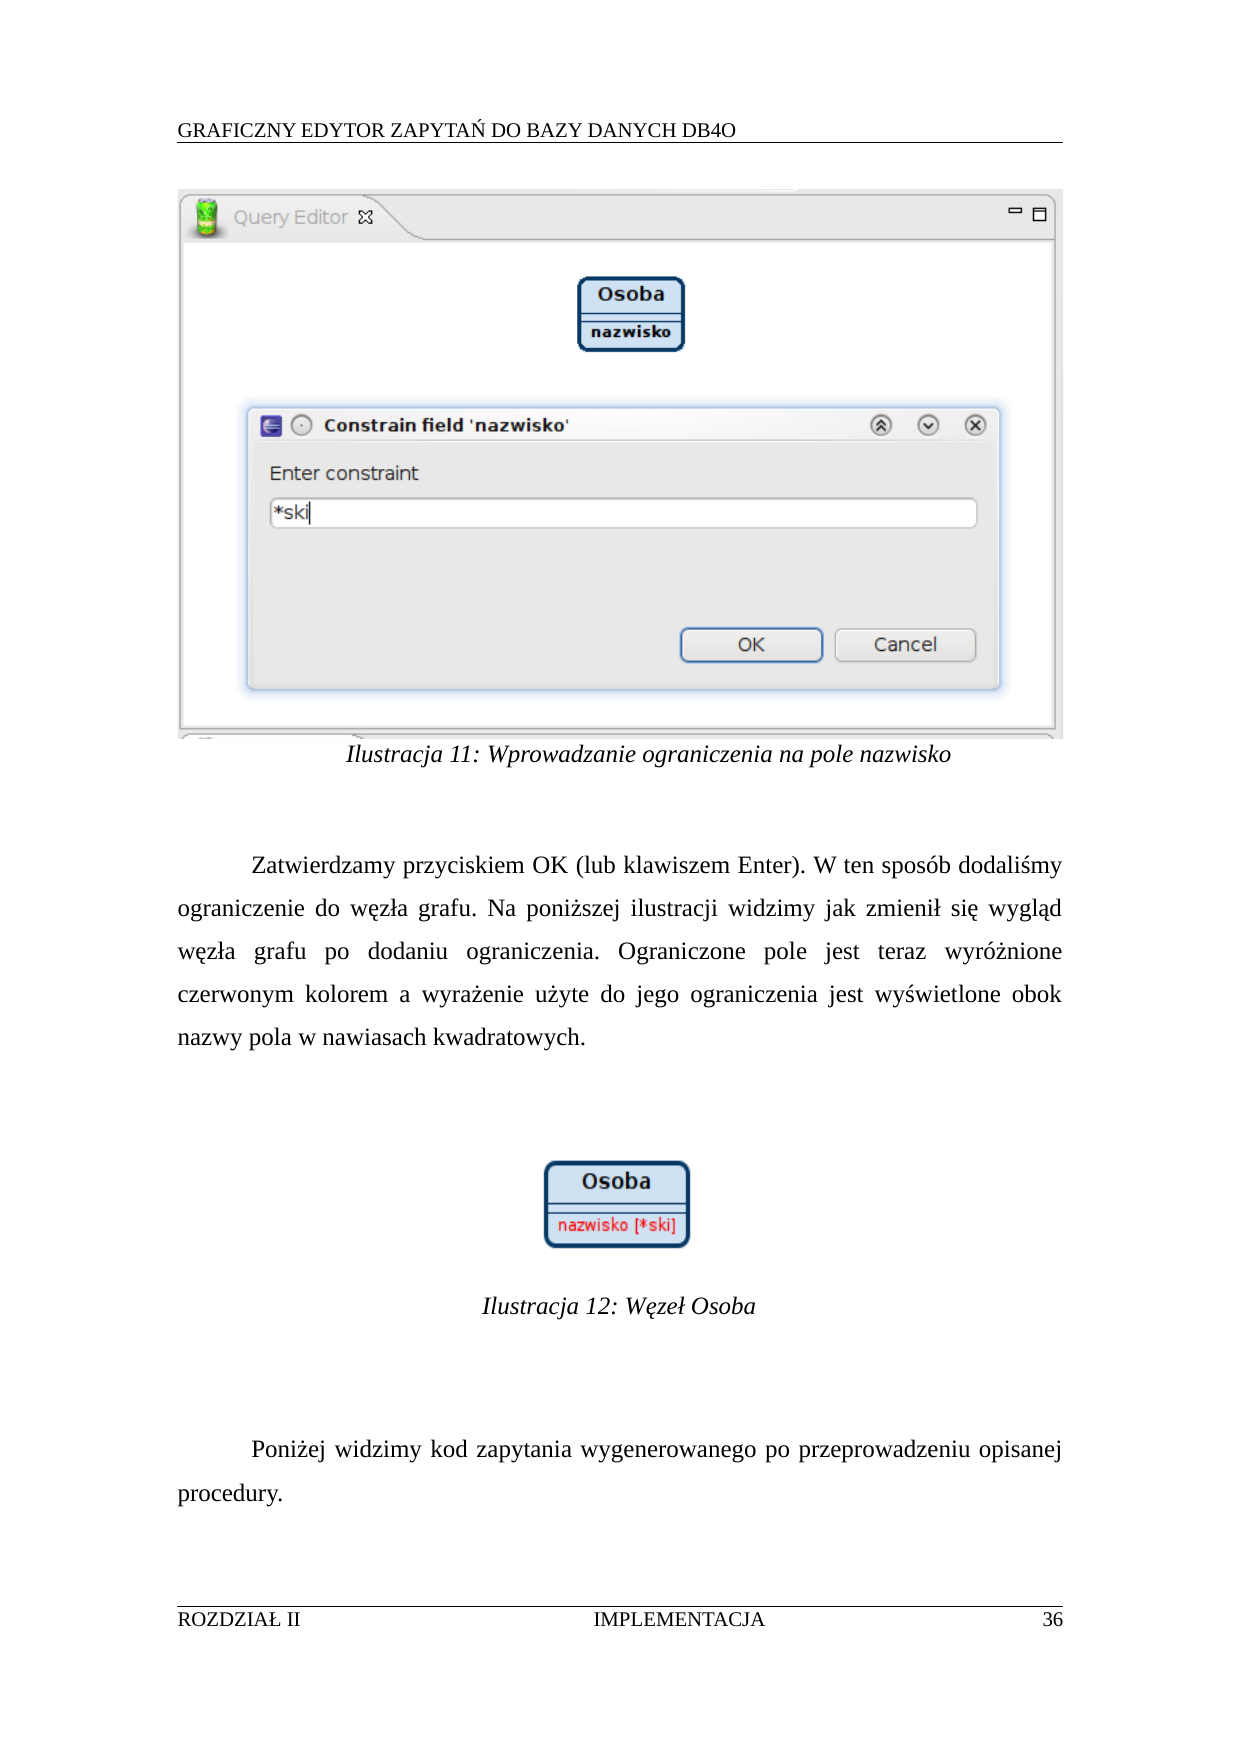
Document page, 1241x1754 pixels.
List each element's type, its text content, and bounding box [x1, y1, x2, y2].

picture [177, 189, 1064, 739]
picture [501, 1133, 739, 1292]
text Ilustracja 12: Węzeł Osoba [462, 1146, 778, 1320]
text Poniżej widzimy kod zapytania wygenerowanego po przeprowadzeniu opisanej procedury. [177, 1434, 1063, 1506]
text Zatwierdzamy przyciskiem OK (lub klawiszem Enter). W ten sposób dodaliśmy ograniczenie do węzła grafu. Na poniższej ilustracji widzimy jak zmienił się wygląd węzła grafu po dodaniu ograniczenia. Ograniczone pole jest teraz wyróżnione czerwonym kolorem a wyrażenie użyte do jego ograniczenia jest wyświetlone obok nazwy pola w nawiasach kwadratowych. [177, 850, 1063, 1051]
text Ilustracja 11: Wprowadzanie ograniczenia na pole nazwisko [177, 189, 1122, 767]
